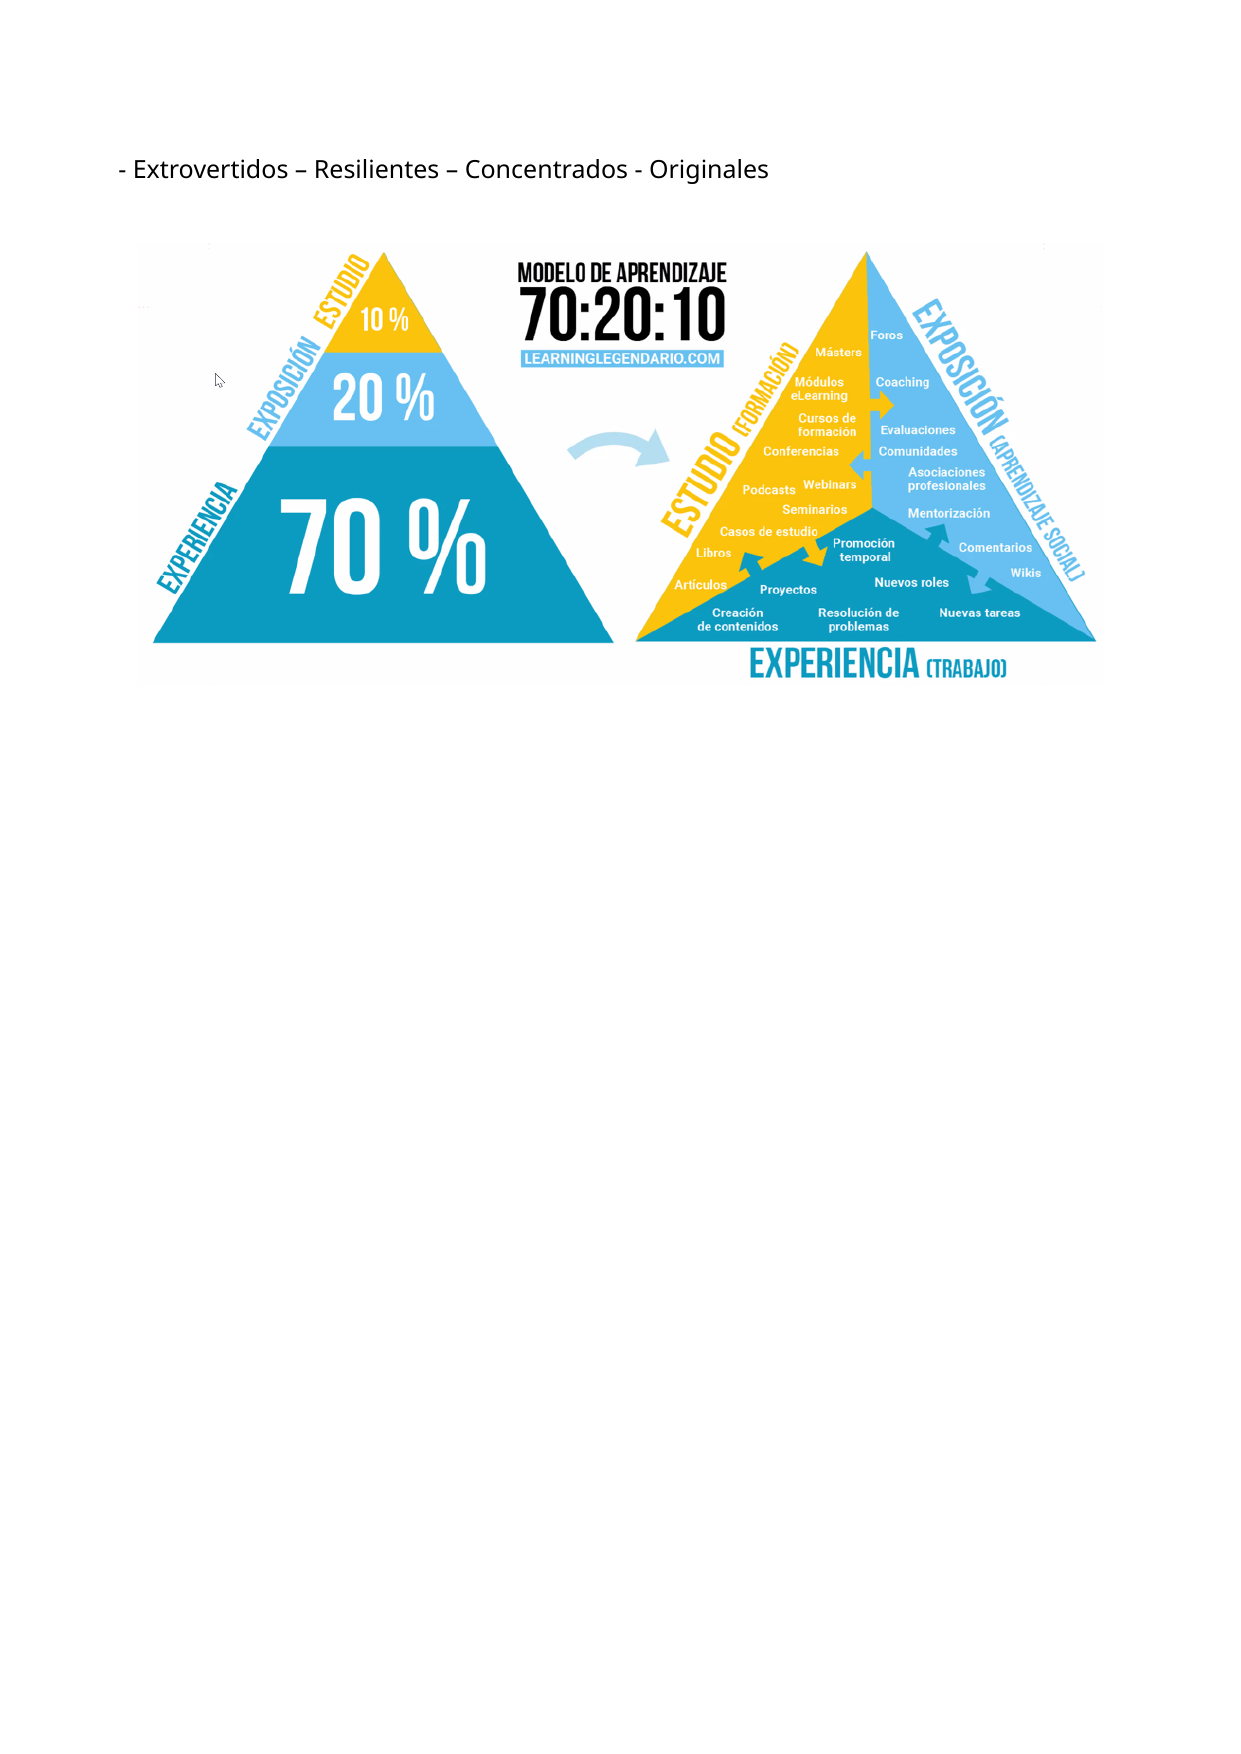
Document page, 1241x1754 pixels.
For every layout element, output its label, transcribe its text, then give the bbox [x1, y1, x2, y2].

text - Extrovertidos – Resilientes – Concentrados - Originales [118, 152, 1122, 186]
picture [137, 243, 1103, 686]
